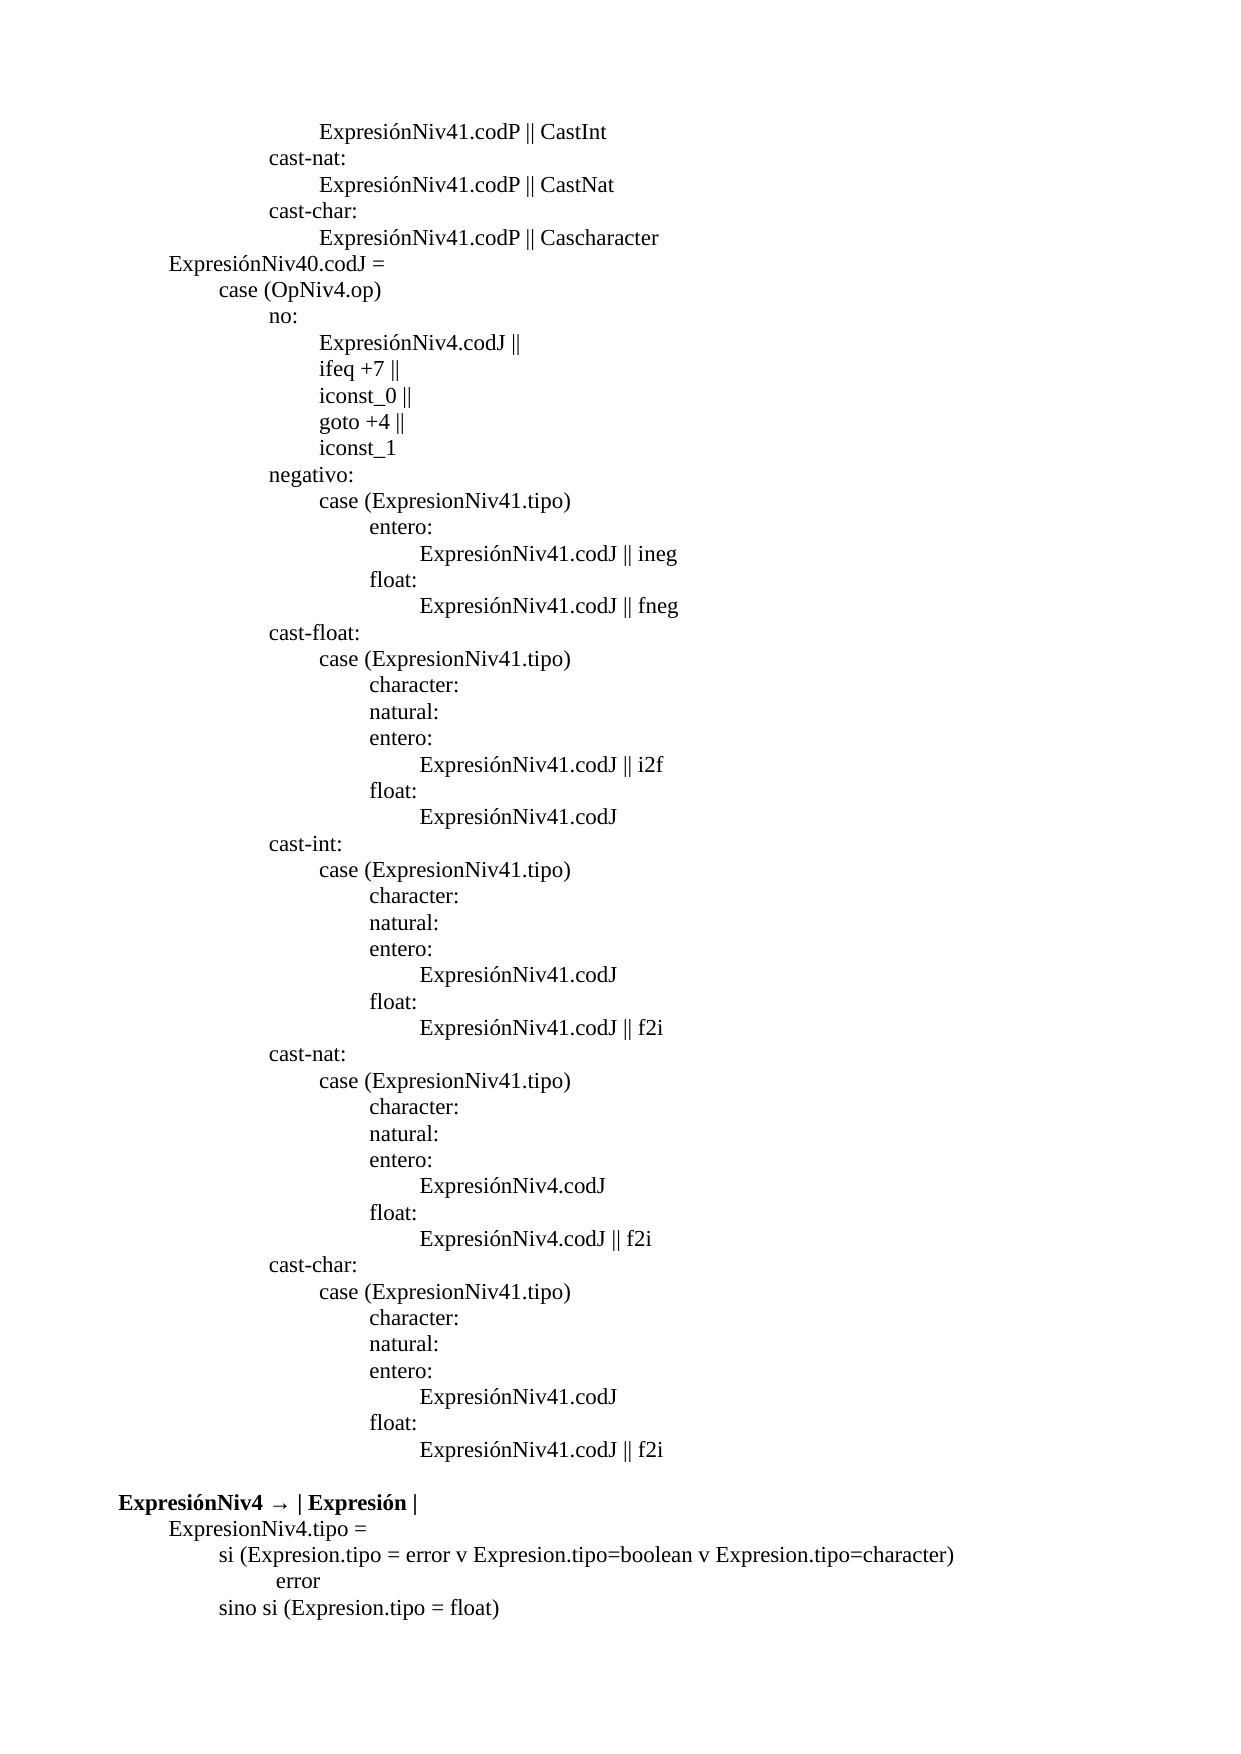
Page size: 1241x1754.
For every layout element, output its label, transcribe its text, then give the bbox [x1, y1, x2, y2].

text ExpresiónNiv41.codJ [118, 961, 1122, 988]
text ExpresiónNiv41.codJ [118, 1383, 1122, 1409]
text si (Expresion.tipo = error v Expresion.tipo=boolean v Expresion.tipo=character) [118, 1541, 1122, 1568]
text ExpresiónNiv4.codJ || [118, 329, 1122, 355]
text ExpresiónNiv41.codJ || f2i [118, 1436, 1122, 1462]
text float: [118, 1199, 1122, 1225]
text cast-float: [118, 619, 1122, 645]
text character: [118, 1304, 1122, 1330]
text iconst_0 || [118, 382, 1122, 408]
text natural: [118, 909, 1122, 935]
text case (OpNiv4.op) [118, 276, 1122, 303]
text negativo: [118, 461, 1122, 487]
text ifeq +7 || [118, 355, 1122, 382]
text error [118, 1568, 1122, 1594]
text entero: [118, 935, 1122, 961]
text cast-int: [118, 830, 1122, 856]
text case (ExpresionNiv41.tipo) [118, 487, 1122, 513]
text ExpresiónNiv41.codJ || i2f [118, 751, 1122, 777]
text case (ExpresionNiv41.tipo) [118, 1067, 1122, 1093]
text ExpresiónNiv40.codJ = [118, 250, 1122, 276]
text character: [118, 1093, 1122, 1119]
text entero: [118, 1146, 1122, 1172]
text natural: [118, 1119, 1122, 1146]
text iconst_1 [118, 434, 1122, 461]
text case (ExpresionNiv41.tipo) [118, 856, 1122, 882]
text float: [118, 566, 1122, 592]
text case (ExpresionNiv41.tipo) [118, 645, 1122, 672]
text ExpresionNiv4.tipo = [118, 1515, 1122, 1541]
text ExpresiónNiv41.codJ || f2i [118, 1014, 1122, 1041]
text float: [118, 1409, 1122, 1436]
text cast-nat: [118, 144, 1122, 171]
text case (ExpresionNiv41.tipo) [118, 1278, 1122, 1304]
text ExpresiónNiv41.codP || Cascharacter [118, 223, 1122, 250]
text cast-char: [118, 197, 1122, 223]
text ExpresiónNiv4.codJ || f2i [118, 1225, 1122, 1251]
text goto +4 || [118, 408, 1122, 434]
text float: [118, 988, 1122, 1014]
text float: [118, 777, 1122, 803]
text cast-char: [118, 1251, 1122, 1278]
text ExpresiónNiv4 → | Expresión | [118, 1488, 1122, 1515]
text entero: [118, 513, 1122, 540]
text entero: [118, 724, 1122, 751]
text natural: [118, 698, 1122, 724]
text entero: [118, 1357, 1122, 1383]
text ExpresiónNiv4.codJ [118, 1172, 1122, 1199]
text cast-nat: [118, 1041, 1122, 1067]
text natural: [118, 1330, 1122, 1357]
text character: [118, 882, 1122, 909]
text character: [118, 672, 1122, 698]
text ExpresiónNiv41.codJ || ineg [118, 540, 1122, 566]
text sino si (Expresion.tipo = float) [118, 1594, 1122, 1620]
text ExpresiónNiv41.codJ [118, 803, 1122, 830]
text ExpresiónNiv41.codP || CastNat [118, 171, 1122, 197]
text no: [118, 303, 1122, 329]
text ExpresiónNiv41.codP || CastInt [118, 118, 1122, 144]
text ExpresiónNiv41.codJ || fneg [118, 592, 1122, 619]
